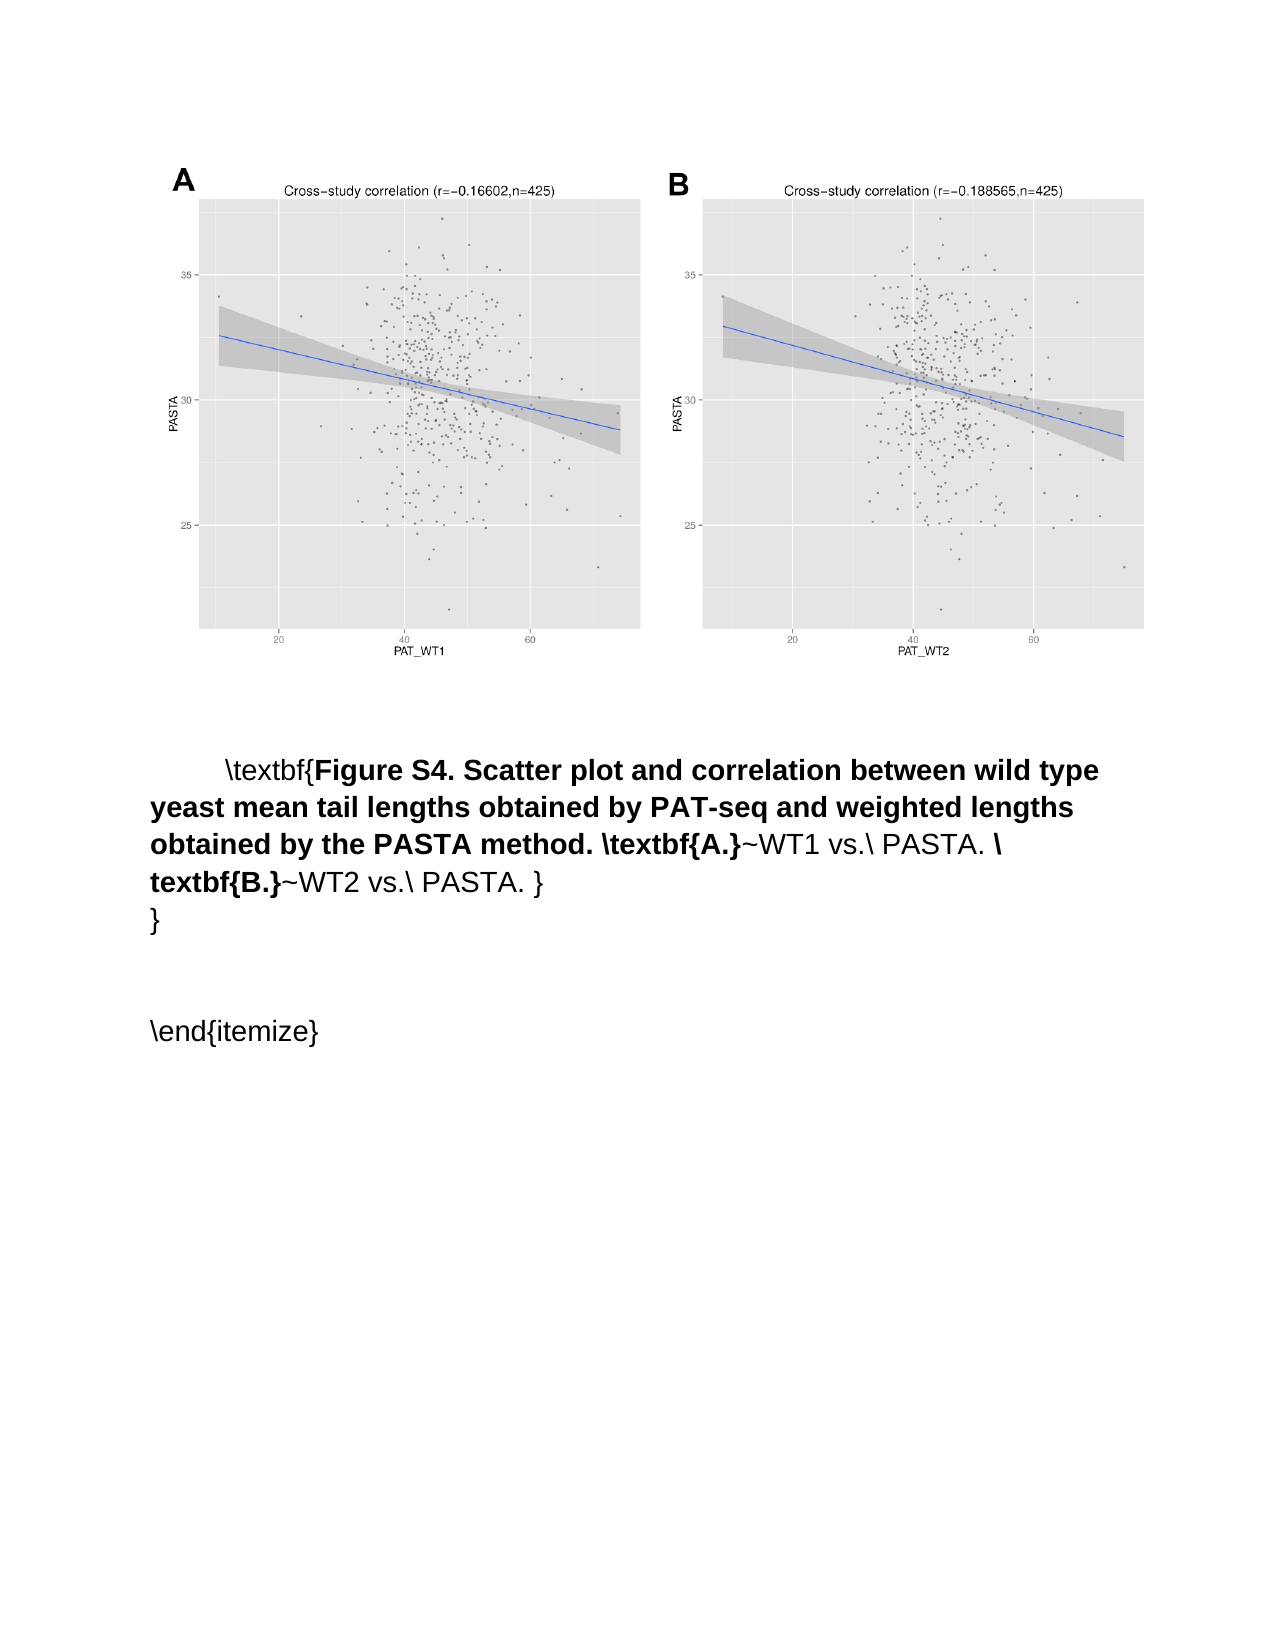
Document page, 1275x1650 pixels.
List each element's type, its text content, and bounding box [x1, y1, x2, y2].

text \textbf{Figure S4. Scatter plot and correlation between wild type yeast mean tail lengths obtained by PAT-seq and weighted lengths obtained by the PASTA method. \textbf{A.}~WT1 vs.\ PASTA. \textbf{B.}~WT2 vs.\ PASTA. } [150, 753, 1125, 898]
picture [168, 168, 1144, 657]
text } [150, 903, 1125, 936]
text \end{itemize} [150, 1015, 1125, 1048]
